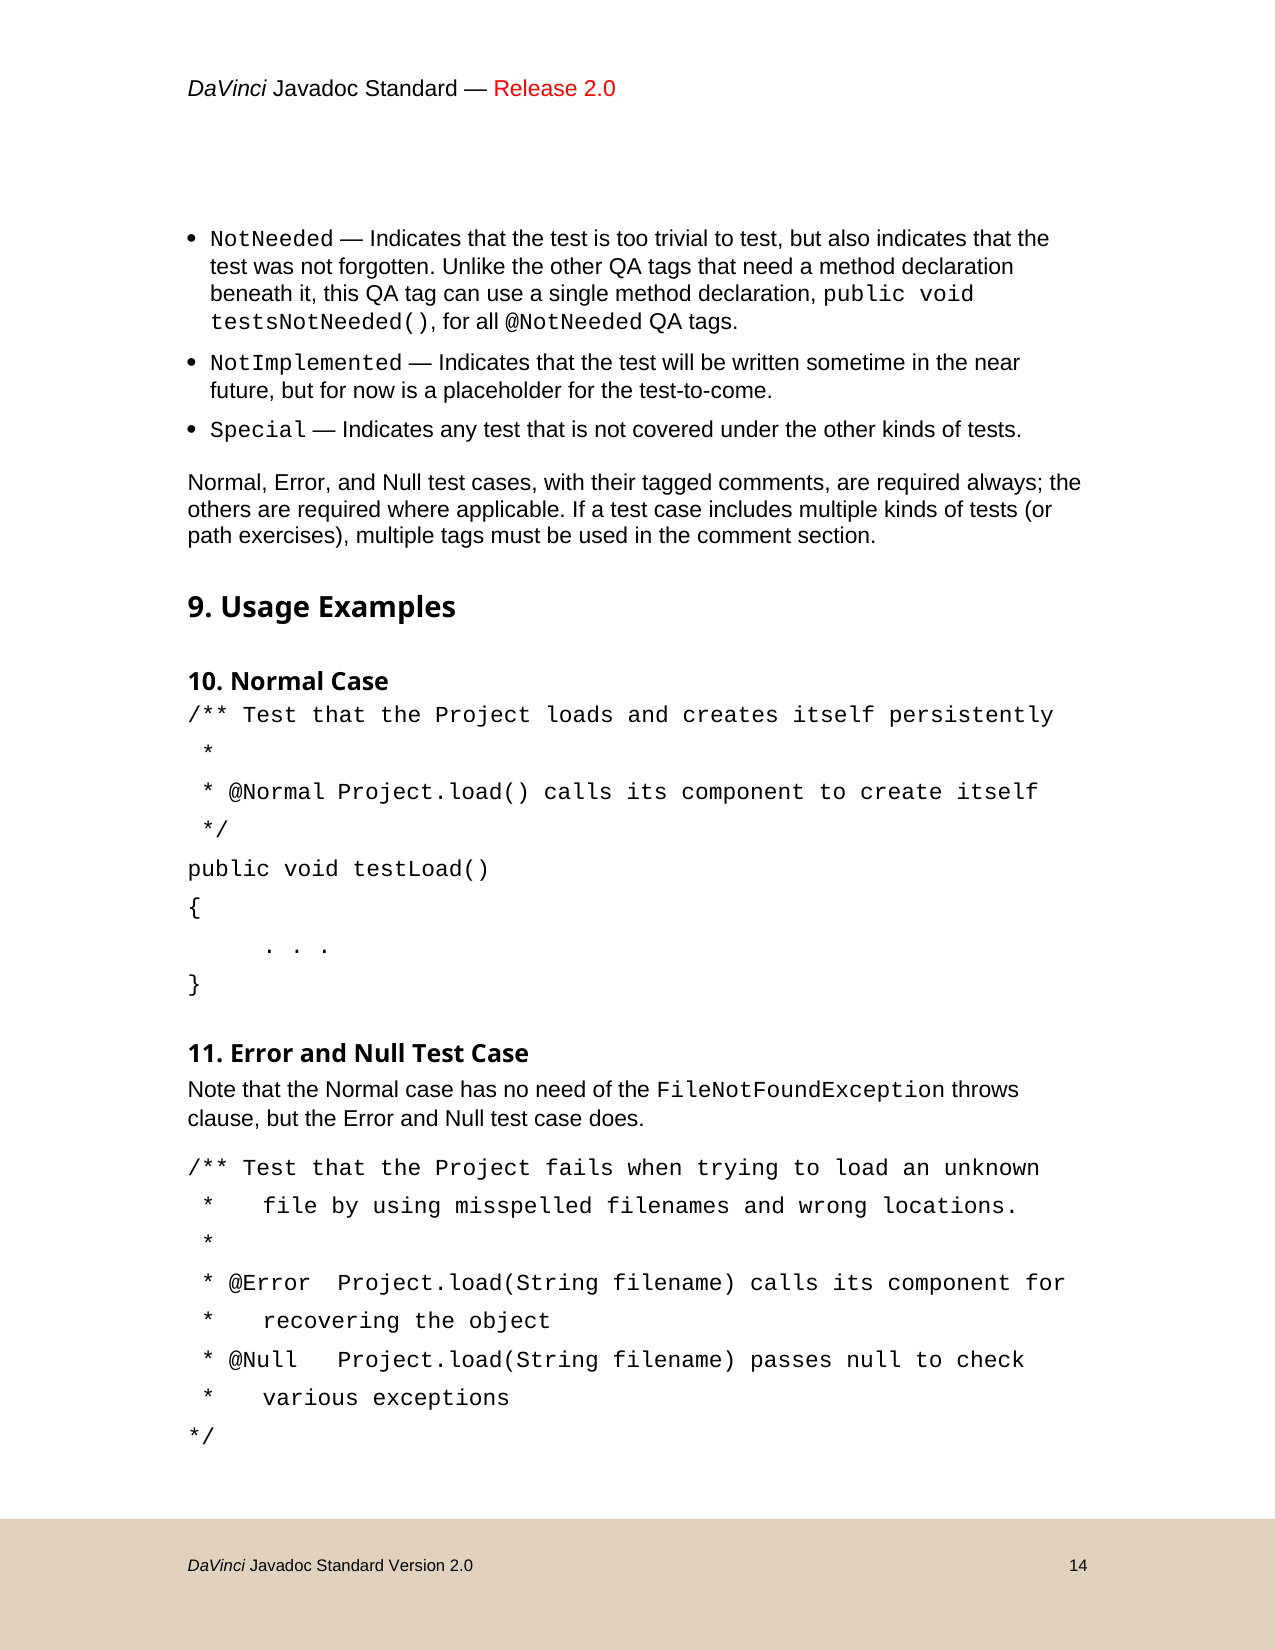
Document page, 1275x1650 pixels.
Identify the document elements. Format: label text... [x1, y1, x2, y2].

text { [187, 896, 1087, 922]
list NotImplemented — Indicates that the test will be written sometime in the near future, but for now is a placeholder for the test-to-come. [187, 349, 1087, 403]
text * file by using misspelled filenames and wrong locations. [187, 1194, 1087, 1220]
text public void testLoad() [187, 857, 1087, 883]
list NotNeeded — Indicates that the test is too trivial to test, but also indicates that the test was not forgotten. Unlike the other QA tags that need a method declaration beneath it, this QA tag can use a single method declaration, public void testsNotNeeded(), for all @NotNeeded QA tags. [187, 225, 1087, 336]
text * [187, 742, 1087, 768]
text Note that the Normal case has no need of the FileNotFoundException throws clause, but the Error and Null test case does. [187, 1076, 1087, 1131]
subtitle Normal Case [187, 663, 1087, 697]
text Normal, Error, and Null test cases, with their tagged comments, are required always; the others are required where applicable. If a test case includes multiple kinds of tests (or path exercises), multiple tags must be used in the comment section. [187, 469, 1087, 548]
text * [187, 1233, 1087, 1259]
text . . . [187, 934, 1087, 960]
text * various exceptions [187, 1387, 1087, 1412]
subtitle Usage Examples [187, 586, 1087, 626]
subtitle Error and Null Test Case [187, 1036, 1087, 1070]
text */ [187, 1425, 1087, 1451]
text /** Test that the Project fails when trying to load an unknown [187, 1156, 1087, 1182]
text * @Normal Project.load() calls its component to create itself [187, 780, 1087, 806]
text */ [187, 819, 1087, 845]
list Special — Indicates any test that is not covered under the other kinds of tests. [187, 416, 1087, 444]
text * @Null Project.load(String filename) passes null to check [187, 1348, 1087, 1374]
text } [187, 972, 1087, 998]
text * recovering the object [187, 1310, 1087, 1336]
text * @Error Project.load(String filename) calls its component for [187, 1271, 1087, 1297]
text /** Test that the Project loads and creates itself persistently [187, 703, 1087, 729]
